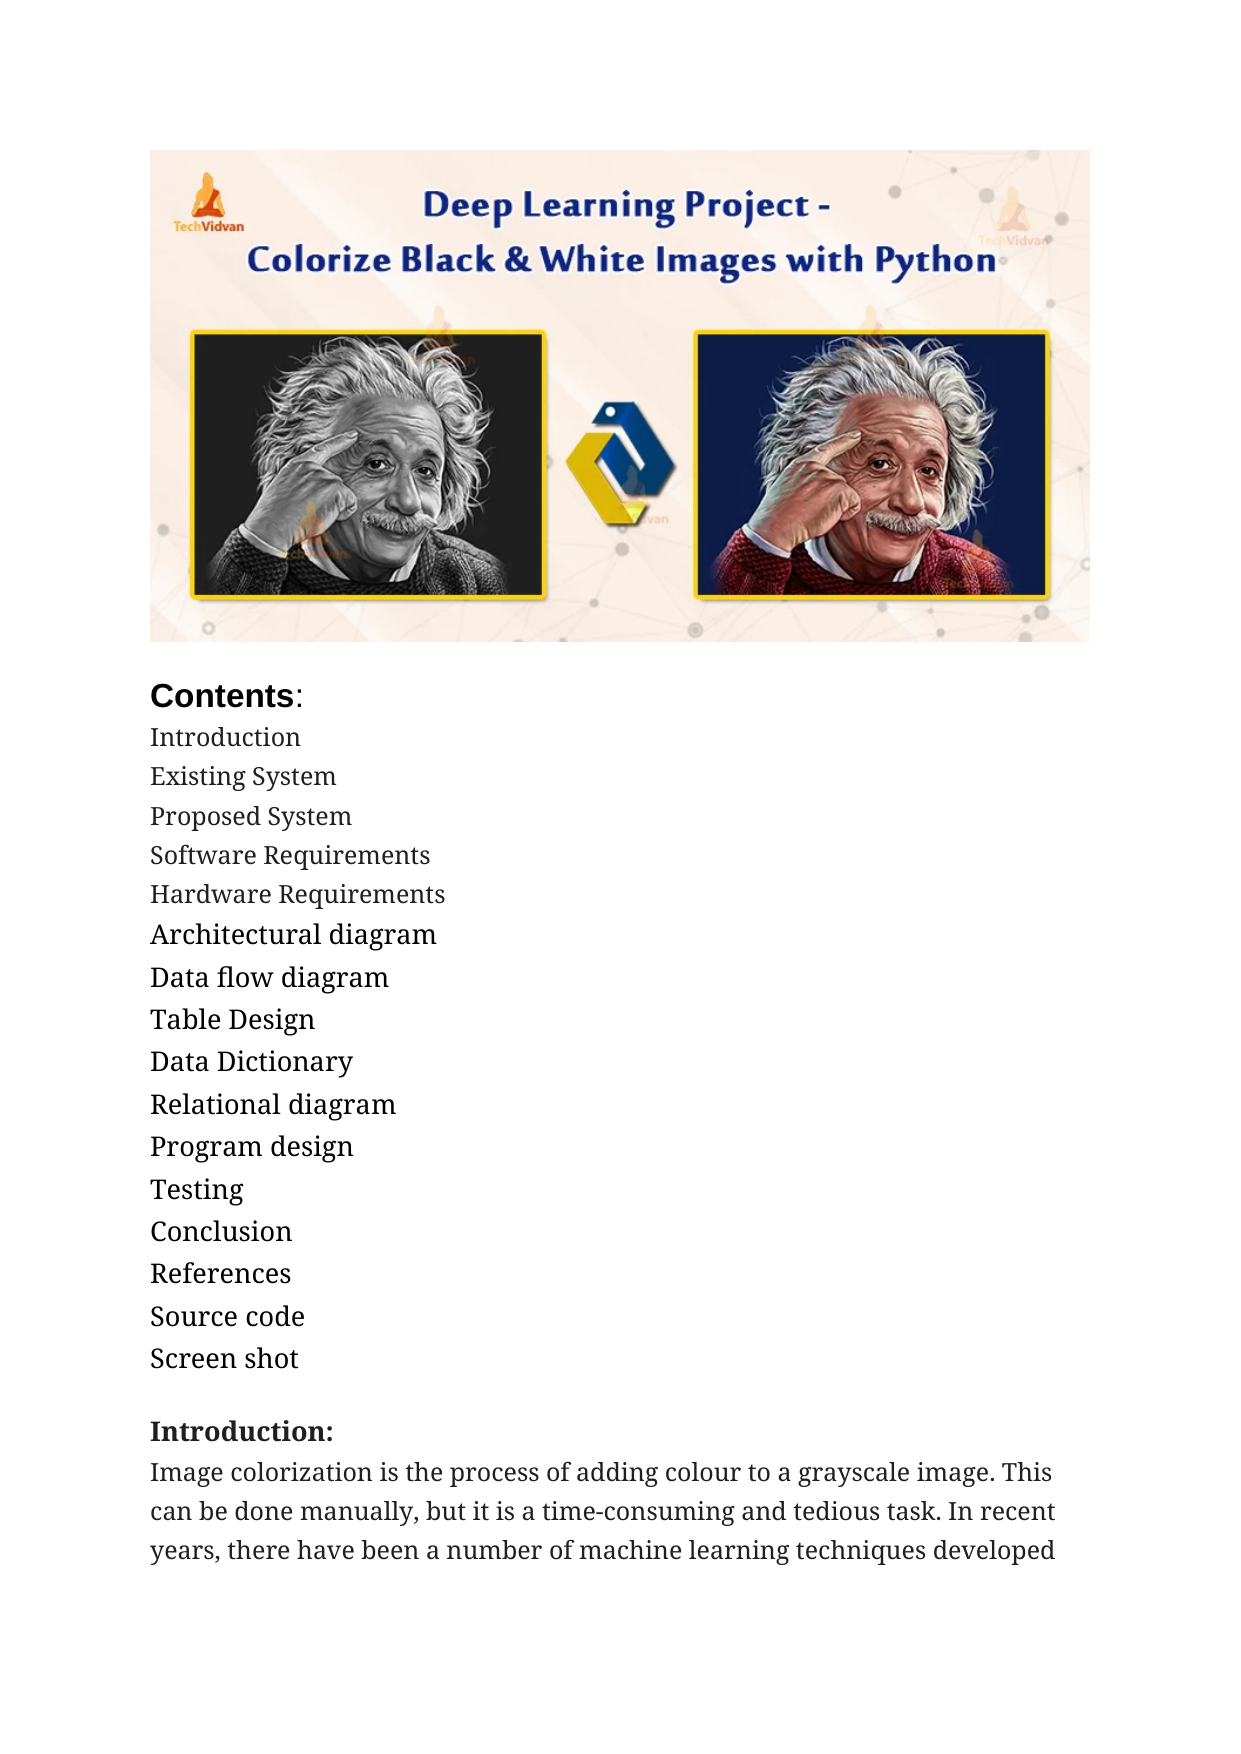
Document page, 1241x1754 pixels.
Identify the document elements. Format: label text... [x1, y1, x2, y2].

text Table Design [150, 1001, 1090, 1037]
text Introduction [150, 720, 1090, 754]
text Architectural diagram [150, 916, 1090, 953]
text Existing System [150, 759, 1090, 793]
text Conclusion [150, 1212, 1090, 1249]
text Proposed System [150, 798, 1090, 832]
text Program design [150, 1128, 1090, 1164]
text References [150, 1255, 1090, 1292]
text Contents: [150, 676, 1090, 714]
text Hardware Requirements [150, 877, 1090, 911]
text Introduction: [150, 1412, 1090, 1449]
text Data flow diagram [150, 958, 1090, 995]
text Testing [150, 1170, 1090, 1207]
text Relational diagram [150, 1085, 1090, 1122]
text Software Requirements [150, 837, 1090, 871]
picture [150, 150, 1091, 642]
text Data Dictionary [150, 1043, 1090, 1080]
text Screen shot [150, 1340, 1090, 1377]
text Image colorization is the process of adding colour to a grayscale image. This can be done manually, but it is a time-consuming and tedious task. In recent years, there have been a number of machine learning techniques developed [150, 1455, 1090, 1567]
text Source code [150, 1297, 1090, 1334]
